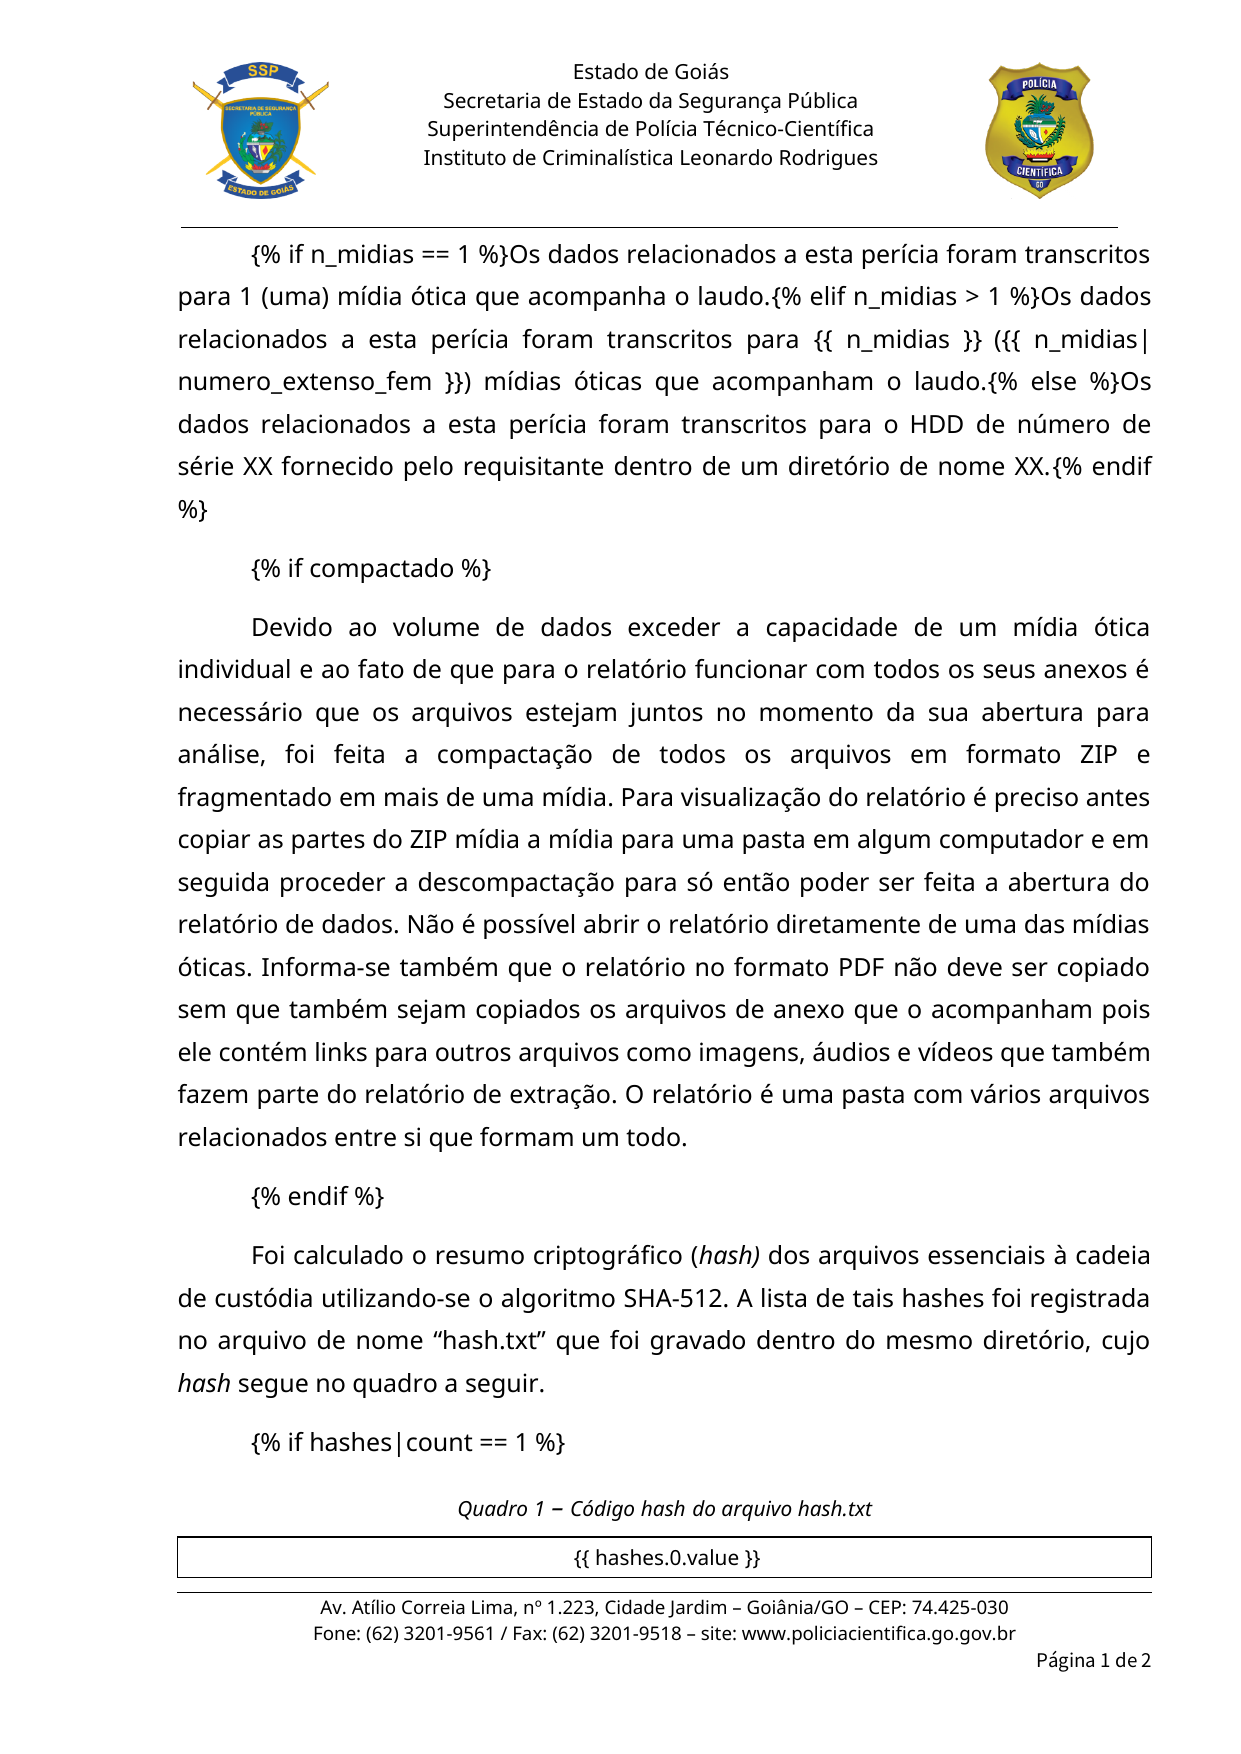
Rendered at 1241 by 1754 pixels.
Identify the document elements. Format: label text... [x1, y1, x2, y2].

text Devido ao volume de dados exceder a capacidade de um mídia ótica individual e ao fato de que para o relatório funcionar com todos os seus anexos é necessário que os arquivos estejam juntos no momento da sua abertura para análise, foi feita a compactação de todos os arquivos em formato ZIP e fragmentado em mais de uma mídia. Para visualização do relatório é preciso antes copiar as partes do ZIP mídia a mídia para uma pasta em algum computador e em seguida proceder a descompactação para só então poder ser feita a abertura do relatório de dados. Não é possível abrir o relatório diretamente de uma das mídias óticas. Informa-se também que o relatório no formato PDF não deve ser copiado sem que também sejam copiados os arquivos de anexo que o acompanham pois ele contém links para outros arquivos como imagens, áudios e vídeos que também fazem parte do relatório de extração. O relatório é uma pasta com vários arquivos relacionados entre si que formam um todo. [177, 609, 1152, 1154]
table_cell {{ hashes.0.value }} [178, 1538, 1151, 1577]
picture [192, 62, 329, 199]
text {% endif %} [177, 1179, 1152, 1213]
picture [985, 62, 1094, 199]
text {% if n_midias == 1 %}Os dados relacionados a esta perícia foram transcritos para 1 (uma) mídia ótica que acompanha o laudo.{% elif n_midias > 1 %}Os dados relacionados a esta perícia foram transcritos para {{ n_midias }} ({{ n_midias|numero_extenso_fem }}) mídias óticas que acompanham o laudo.{% else %}Os dados relacionados a esta perícia foram transcritos para o HDD de número de série XX fornecido pelo requisitante dentro de um diretório de nome XX.{% endif %} [177, 236, 1152, 525]
text Foi calculado o resumo criptográfico (hash) dos arquivos essenciais à cadeia de custódia utilizando-se o algoritmo SHA-512. A lista de tais hashes foi registrada no arquivo de nome “hash.txt” que foi gravado dentro do mesmo diretório, cujo hash segue no quadro a seguir. [177, 1238, 1152, 1399]
text {% if hashes|count == 1 %} [177, 1424, 1152, 1459]
text {% if compactado %} [177, 550, 1152, 584]
table_header Quadro 1 – Código hash do arquivo hash.txt [177, 1484, 1152, 1536]
